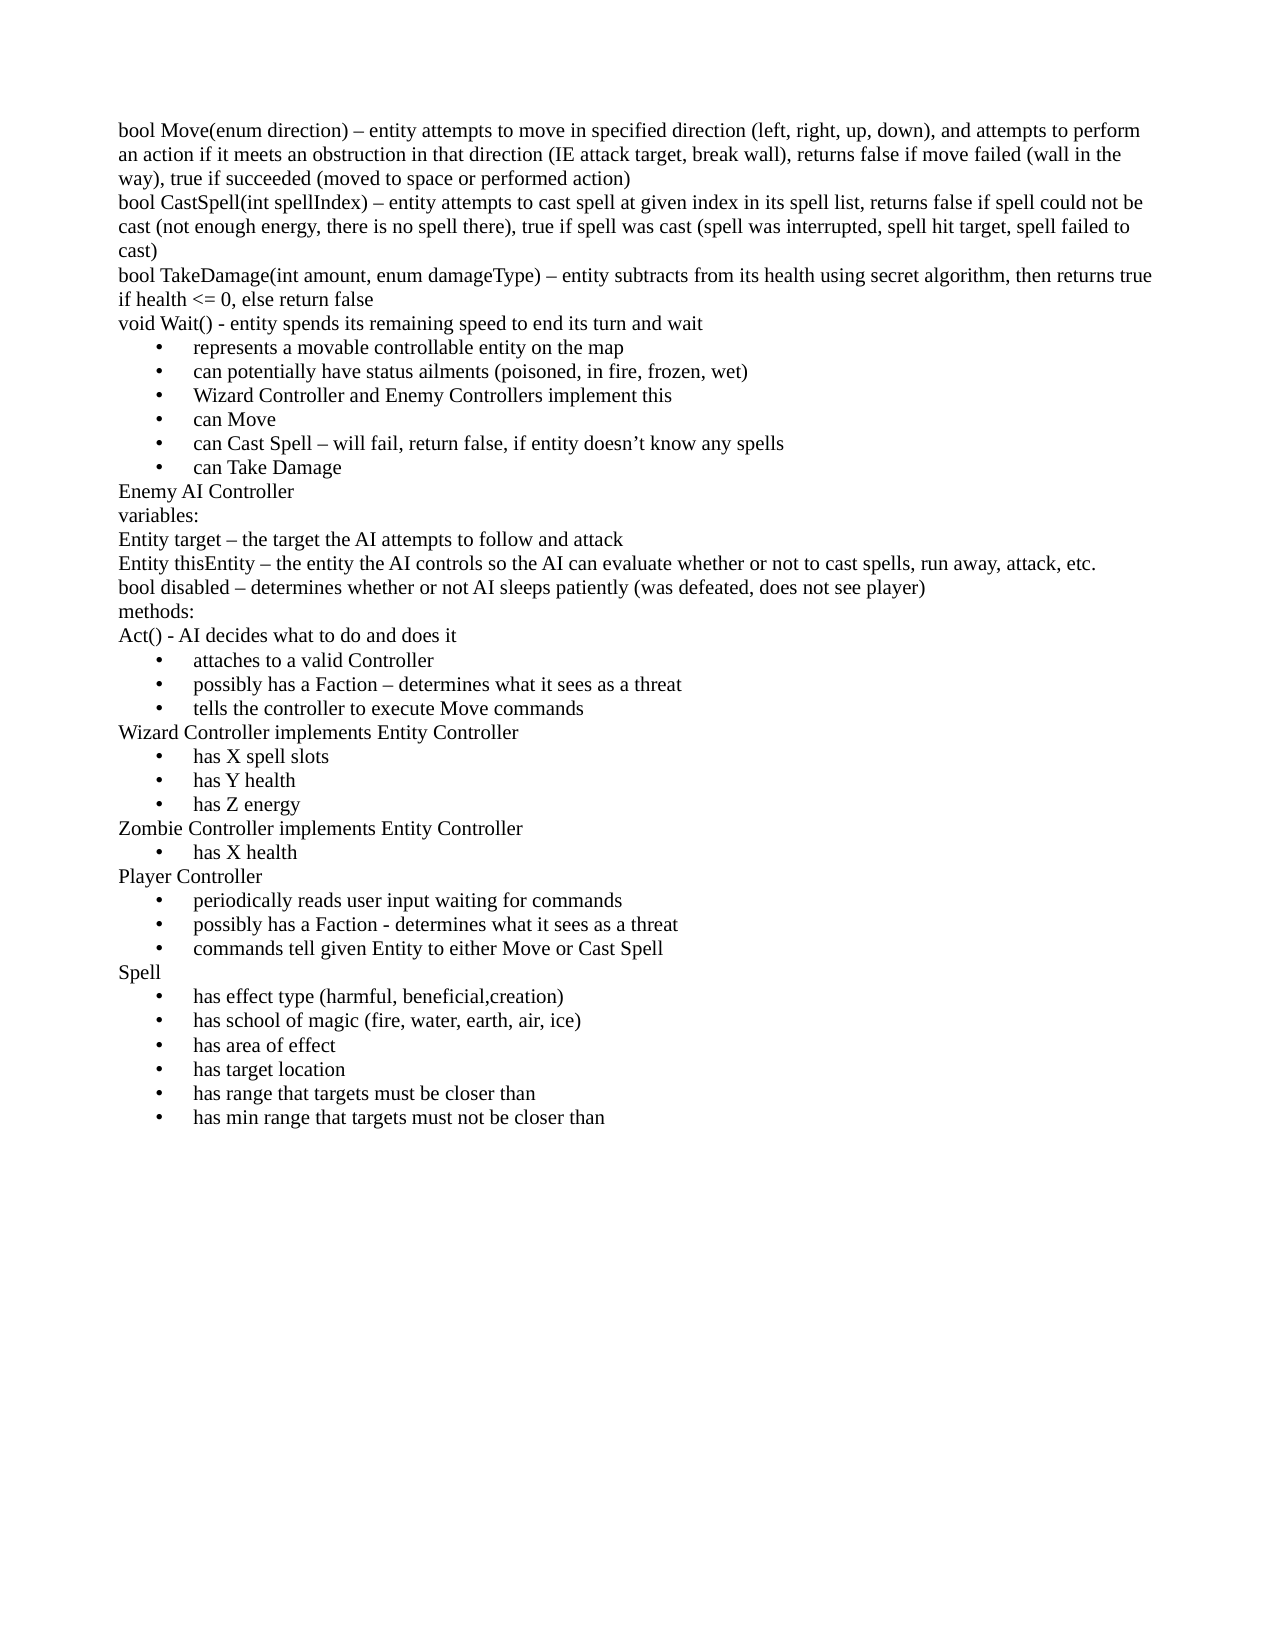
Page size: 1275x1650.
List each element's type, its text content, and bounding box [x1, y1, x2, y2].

text Spell [118, 960, 1157, 984]
text Enemy AI Controller [118, 479, 1157, 503]
list can potentially have status ailments (poisoned, in fire, frozen, wet) [156, 359, 1157, 383]
list periodically reads user input waiting for commands [156, 888, 1157, 912]
text methods: [118, 599, 1157, 623]
text Act() - AI decides what to do and does it [118, 623, 1157, 647]
list has target location [156, 1057, 1157, 1081]
list has school of magic (fire, water, earth, air, ice) [156, 1008, 1157, 1032]
list can Cast Spell – will fail, return false, if entity doesn’t know any spells [156, 431, 1157, 455]
list represents a movable controllable entity on the map [156, 335, 1157, 359]
list tells the controller to execute Move commands [156, 696, 1157, 720]
text Zombie Controller implements Entity Controller [118, 816, 1157, 840]
text Entity target – the target the AI attempts to follow and attack [118, 527, 1157, 551]
list has area of effect [156, 1032, 1157, 1057]
text bool Move(enum direction) – entity attempts to move in specified direction (left, right, up, down), and attempts to perform an action if it meets an obstruction in that direction (IE attack target, break wall), returns false if move failed (wall in the way), true if succeeded (moved to space or performed action) [118, 118, 1157, 190]
text Entity thisEntity – the entity the AI controls so the AI can evaluate whether or not to cast spells, run away, attack, etc. [118, 551, 1157, 575]
list has range that targets must be closer than [156, 1081, 1157, 1105]
text variables: [118, 503, 1157, 527]
list has Z energy [156, 792, 1157, 816]
list has effect type (harmful, beneficial,creation) [156, 984, 1157, 1008]
list has X health [156, 840, 1157, 864]
list possibly has a Faction – determines what it sees as a threat [156, 672, 1157, 696]
text Player Controller [118, 864, 1157, 888]
list commands tell given Entity to either Move or Cast Spell [156, 936, 1157, 960]
list has Y health [156, 768, 1157, 792]
list possibly has a Faction - determines what it sees as a threat [156, 912, 1157, 936]
text bool CastSpell(int spellIndex) – entity attempts to cast spell at given index in its spell list, returns false if spell could not be cast (not enough energy, there is no spell there), true if spell was cast (spell was interrupted, spell hit target, spell failed to cast) [118, 190, 1157, 262]
text bool disabled – determines whether or not AI sleeps patiently (was defeated, does not see player) [118, 575, 1157, 599]
list attaches to a valid Controller [156, 647, 1157, 672]
list can Take Damage [156, 455, 1157, 479]
text Wizard Controller implements Entity Controller [118, 720, 1157, 744]
list can Move [156, 407, 1157, 431]
text void Wait() - entity spends its remaining speed to end its turn and wait [118, 311, 1157, 335]
list has X spell slots [156, 744, 1157, 768]
list Wizard Controller and Enemy Controllers implement this [156, 383, 1157, 407]
list has min range that targets must not be closer than [156, 1105, 1157, 1129]
text bool TakeDamage(int amount, enum damageType) – entity subtracts from its health using secret algorithm, then returns true if health <= 0, else return false [118, 262, 1157, 311]
